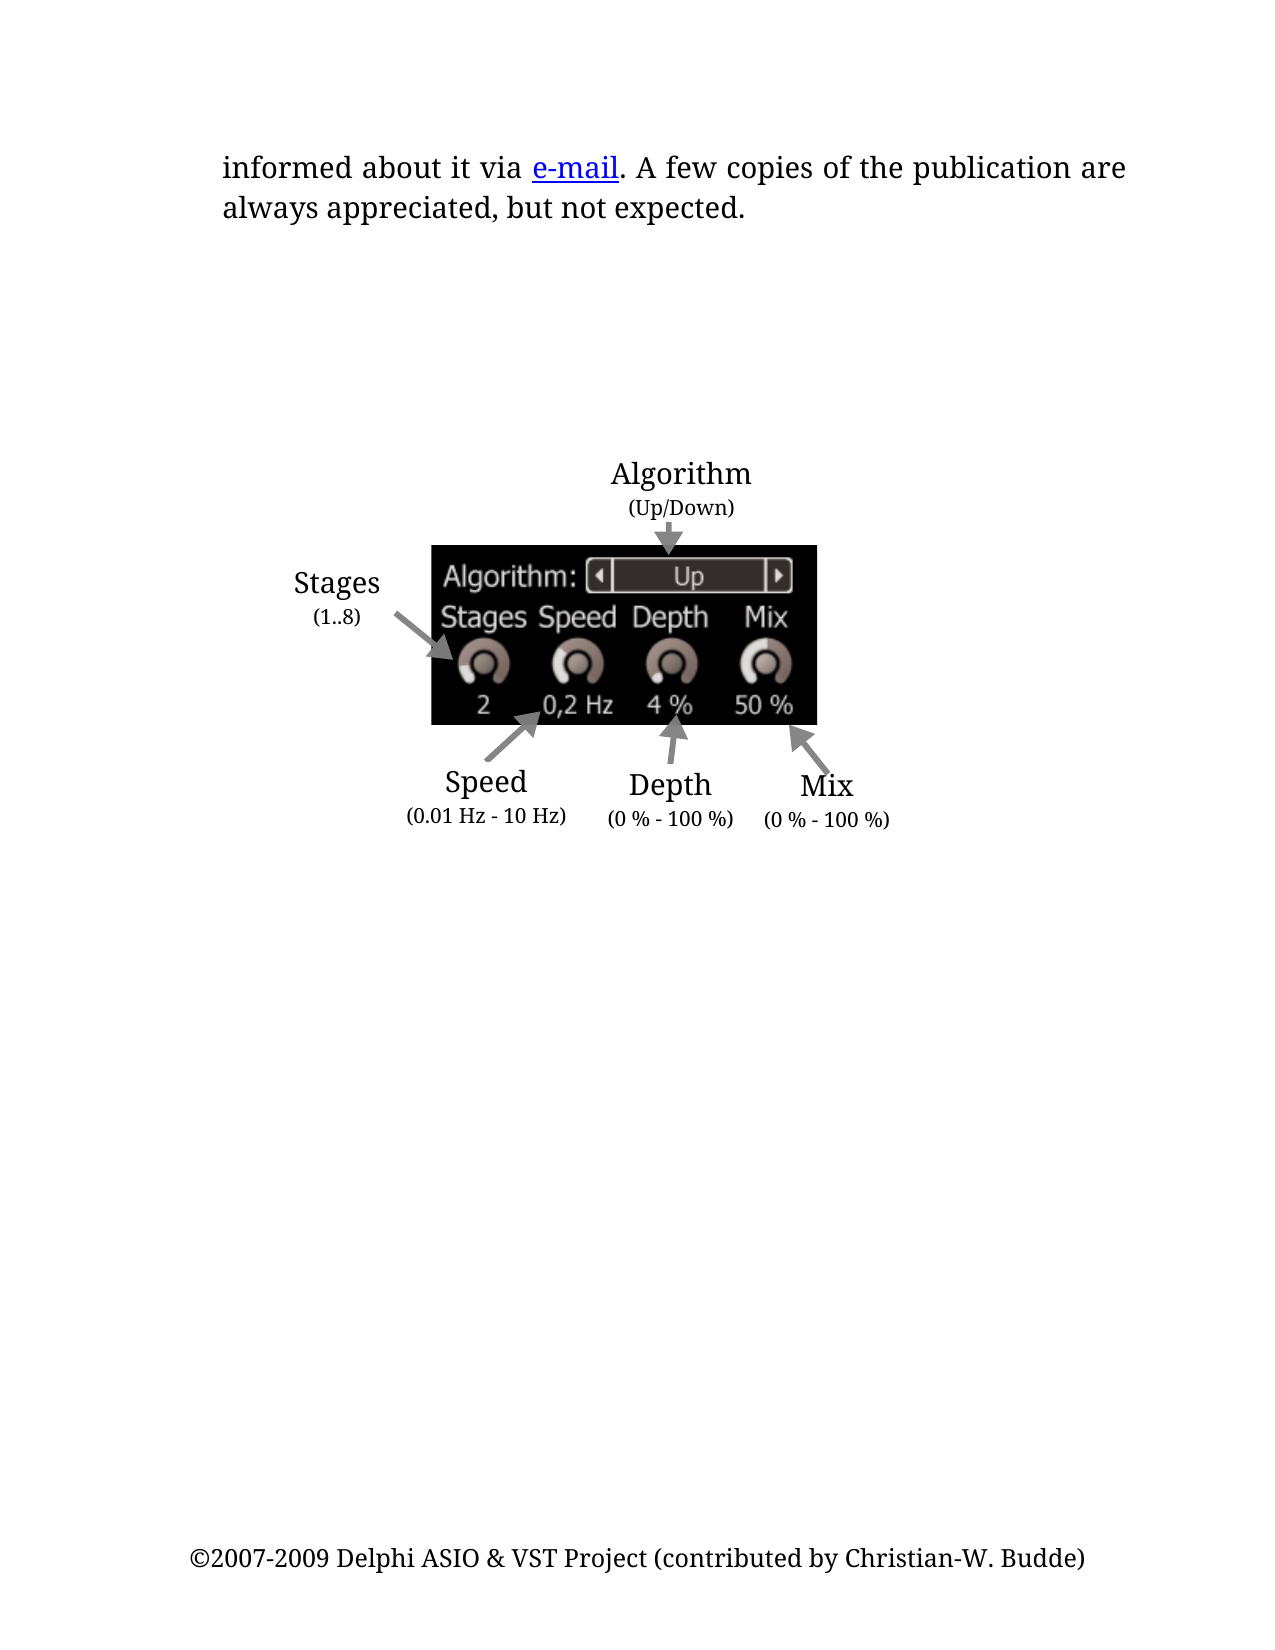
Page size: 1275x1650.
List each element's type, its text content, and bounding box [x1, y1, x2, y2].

text Speed (0.01 Hz - 10 Hz) [396, 762, 576, 830]
picture [431, 545, 818, 725]
text Mix (0 % - 100 %) [755, 765, 898, 833]
list informed about it via e-mail. A few copies of the publication are always appreciated, but not expected. [185, 148, 1127, 227]
text Stages (1..8) [286, 562, 388, 630]
text Algorithm (Up/Down) [519, 454, 844, 522]
text Depth (0 % - 100 %) [598, 764, 742, 832]
